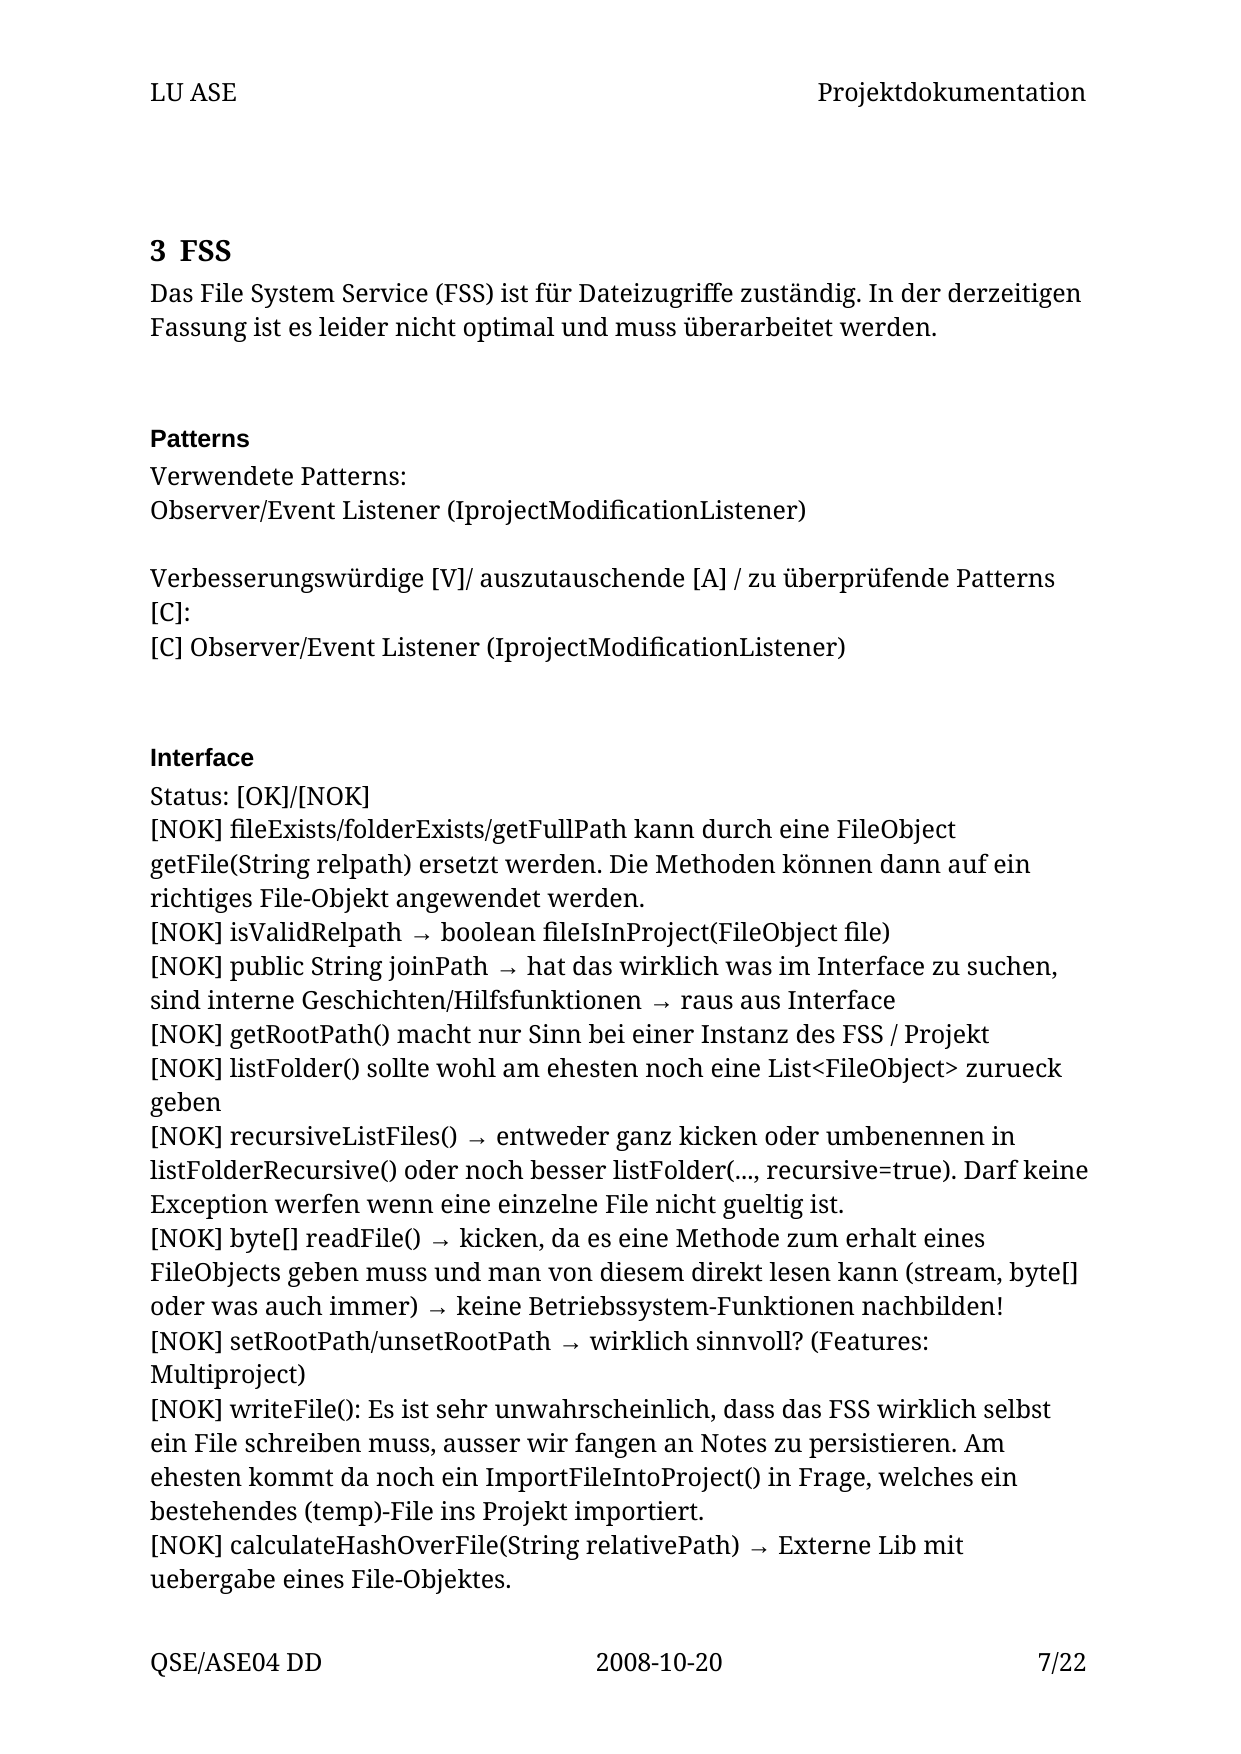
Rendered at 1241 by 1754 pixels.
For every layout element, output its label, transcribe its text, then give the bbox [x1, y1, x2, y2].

text Das File System Service (FSS) ist für Dateizugriffe zuständig. In der derzeitigen Fassung ist es leider nicht optimal und muss überarbeitet werden. [150, 276, 1090, 344]
subtitle Interface [150, 743, 1090, 772]
text [NOK] public String joinPath → hat das wirklich was im Interface zu suchen, sind interne Geschichten/Hilfsfunktionen → raus aus Interface [150, 948, 1090, 1017]
text [NOK] setRootPath/unsetRootPath → wirklich sinnvoll? (Features: Multiproject) [150, 1323, 1090, 1391]
text Observer/Event Listener (IprojectModificationListener) [150, 493, 1090, 527]
text [NOK] writeFile(): Es ist sehr unwahrscheinlich, dass das FSS wirklich selbst ein File schreiben muss, ausser wir fangen an Notes zu persistieren. Am ehesten kommt da noch ein ImportFileIntoProject() in Frage, welches ein bestehendes (temp)-File ins Projekt importiert. [150, 1391, 1090, 1527]
text [C] Observer/Event Listener (IprojectModificationListener) [150, 629, 1090, 663]
text [NOK] getRootPath() macht nur Sinn bei einer Instanz des FSS / Projekt [150, 1017, 1090, 1051]
subtitle Patterns [150, 424, 1090, 453]
text Status: [OK]/[NOK] [150, 778, 1090, 812]
text Verbesserungswürdige [V]/ auszutauschende [A] / zu überprüfende Patterns [C]: [150, 561, 1090, 629]
subtitle FSS [150, 230, 1090, 269]
text [NOK] isValidRelpath → boolean fileIsInProject(FileObject file) [150, 914, 1090, 948]
text [NOK] calculateHashOverFile(String relativePath) → Externe Lib mit uebergabe eines File-Objektes. [150, 1527, 1090, 1596]
text [NOK] fileExists/folderExists/getFullPath kann durch eine FileObject getFile(String relpath) ersetzt werden. Die Methoden können dann auf ein richtiges File-Objekt angewendet werden. [150, 812, 1090, 914]
text [NOK] byte[] readFile() → kicken, da es eine Methode zum erhalt eines FileObjects geben muss und man von diesem direkt lesen kann (stream, byte[] oder was auch immer) → keine Betriebssystem-Funktionen nachbilden! [150, 1221, 1090, 1323]
text Verwendete Patterns: [150, 459, 1090, 493]
text [NOK] listFolder() sollte wohl am ehesten noch eine List<FileObject> zurueck geben [150, 1051, 1090, 1119]
text [NOK] recursiveListFiles() → entweder ganz kicken oder umbenennen in listFolderRecursive() oder noch besser listFolder(..., recursive=true). Darf keine Exception werfen wenn eine einzelne File nicht gueltig ist. [150, 1119, 1090, 1221]
